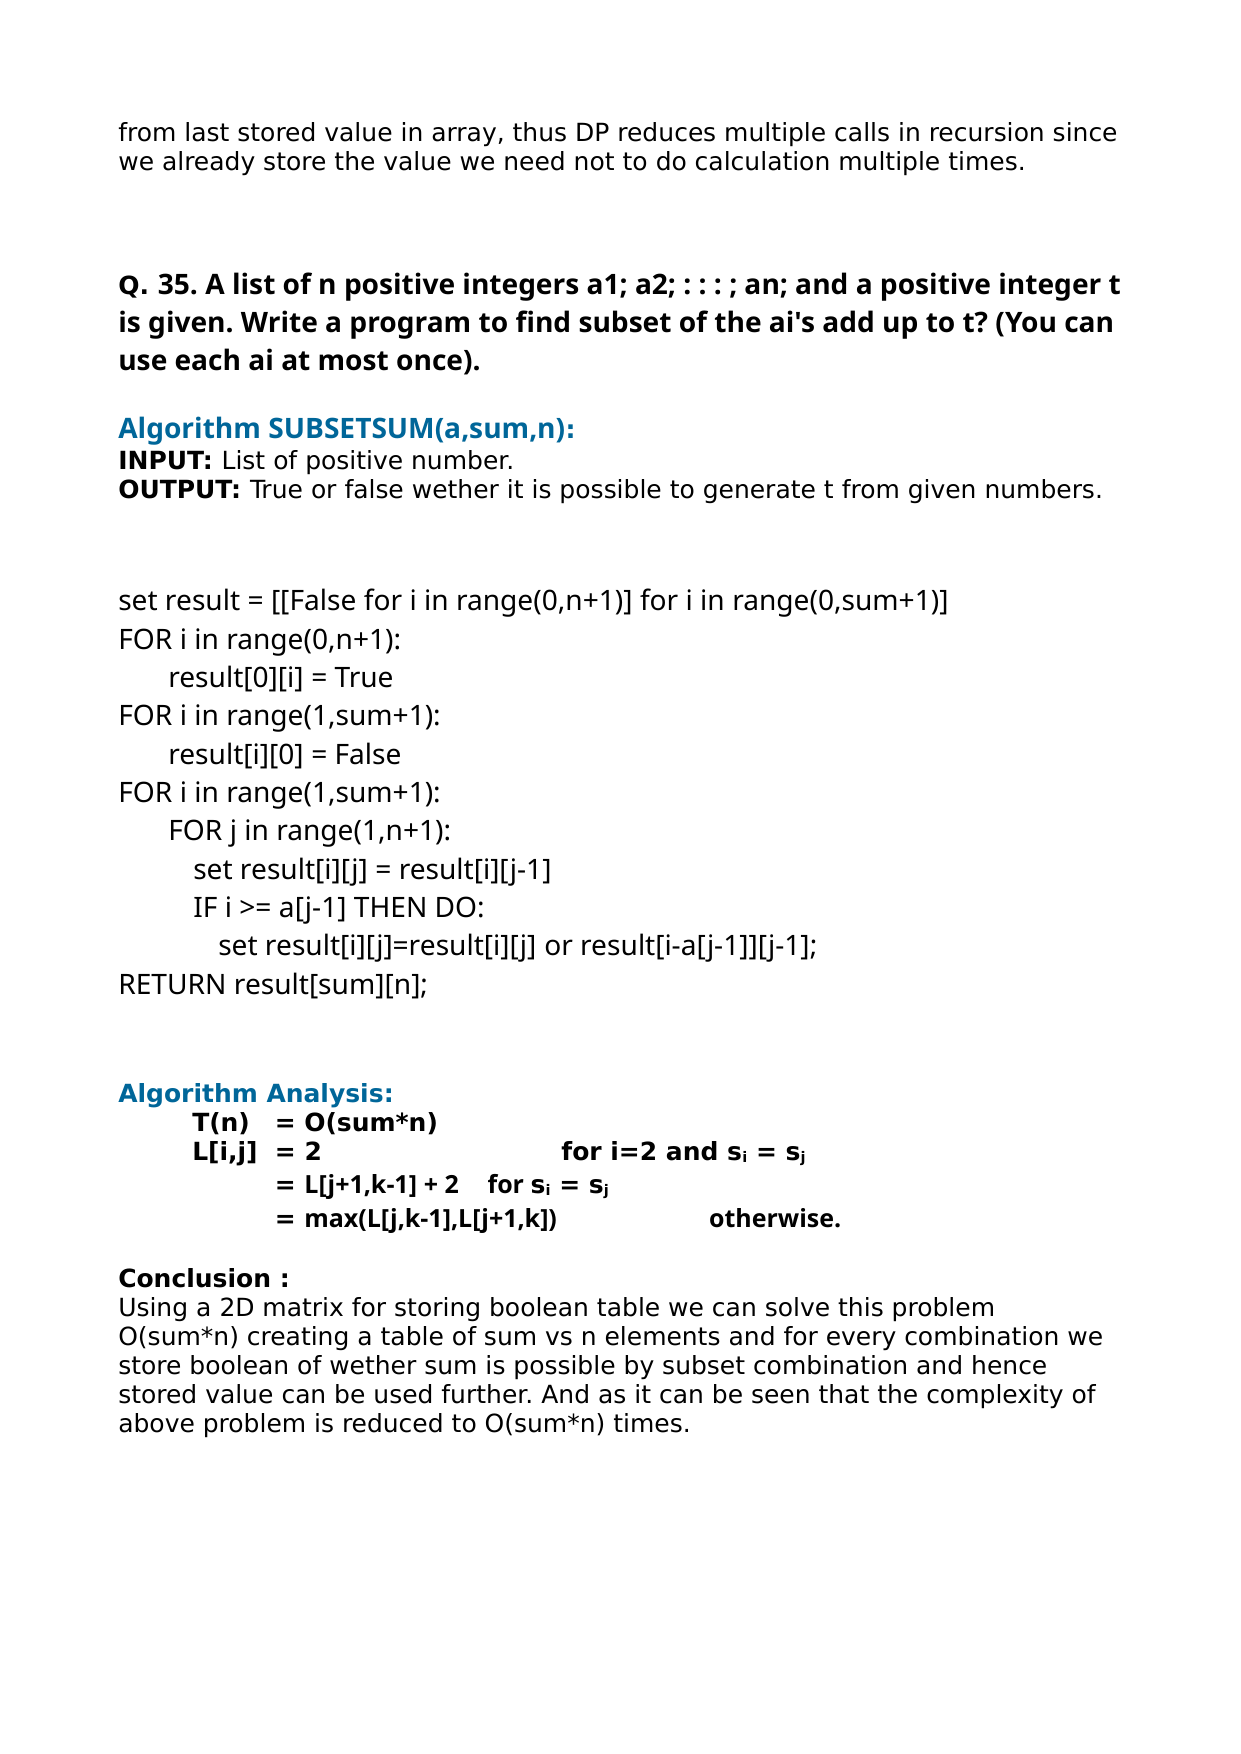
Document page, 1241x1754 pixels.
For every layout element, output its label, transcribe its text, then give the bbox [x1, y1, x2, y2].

text INPUT: List of positive number. [118, 446, 1122, 476]
text = L[j+1,k-1] + 2 for si = sj [118, 1166, 1122, 1201]
text OUTPUT: True or false wether it is possible to generate t from given numbers. [118, 476, 1122, 505]
text = max(L[j,k-1],L[j+1,k]) otherwise. [118, 1201, 1122, 1234]
text from last stored value in array, thus DP reduces multiple calls in recursion since we already store the value we need not to do calculation multiple times. [118, 118, 1122, 176]
text set result[i][j] = result[i][j-1] [118, 849, 1122, 887]
text FOR i in range(1,sum+1): [118, 696, 1122, 734]
text result[0][i] = True [118, 657, 1122, 696]
text Algorithm Analysis: [118, 1079, 1122, 1108]
text FOR i in range(1,sum+1): [118, 772, 1122, 811]
text FOR j in range(1,n+1): [118, 811, 1122, 849]
text set result = [[False for i in range(0,n+1)] for i in range(0,sum+1)] [118, 581, 1122, 619]
text FOR i in range(0,n+1): [118, 619, 1122, 657]
text IF i >= a[j-1] THEN DO: [118, 887, 1122, 926]
text RETURN result[sum][n]; [118, 964, 1122, 1002]
text T(n) = O(sum*n) [118, 1108, 1122, 1137]
text Conclusion : [118, 1264, 1122, 1293]
text L[i,j] = 2 for i=2 and si = sj [118, 1137, 1122, 1166]
text Q. 35. A list of n positive integers a1; a2; : : : ; an; and a positive integer t is given. Write a program to find subset of the ai's add up to t? (You can use each ai at most once). [118, 264, 1122, 379]
text set result[i][j]=result[i][j] or result[i-a[j-1]][j-1]; [118, 926, 1122, 964]
text Using a 2D matrix for storing boolean table we can solve this problem O(sum*n) creating a table of sum vs n elements and for every combination we store boolean of wether sum is possible by subset combination and hence stored value can be used further. And as it can be seen that the complexity of above problem is reduced to O(sum*n) times. [118, 1293, 1122, 1439]
text result[i][0] = False [118, 734, 1122, 772]
text Algorithm SUBSETSUM(a,sum,n): [118, 408, 1122, 446]
